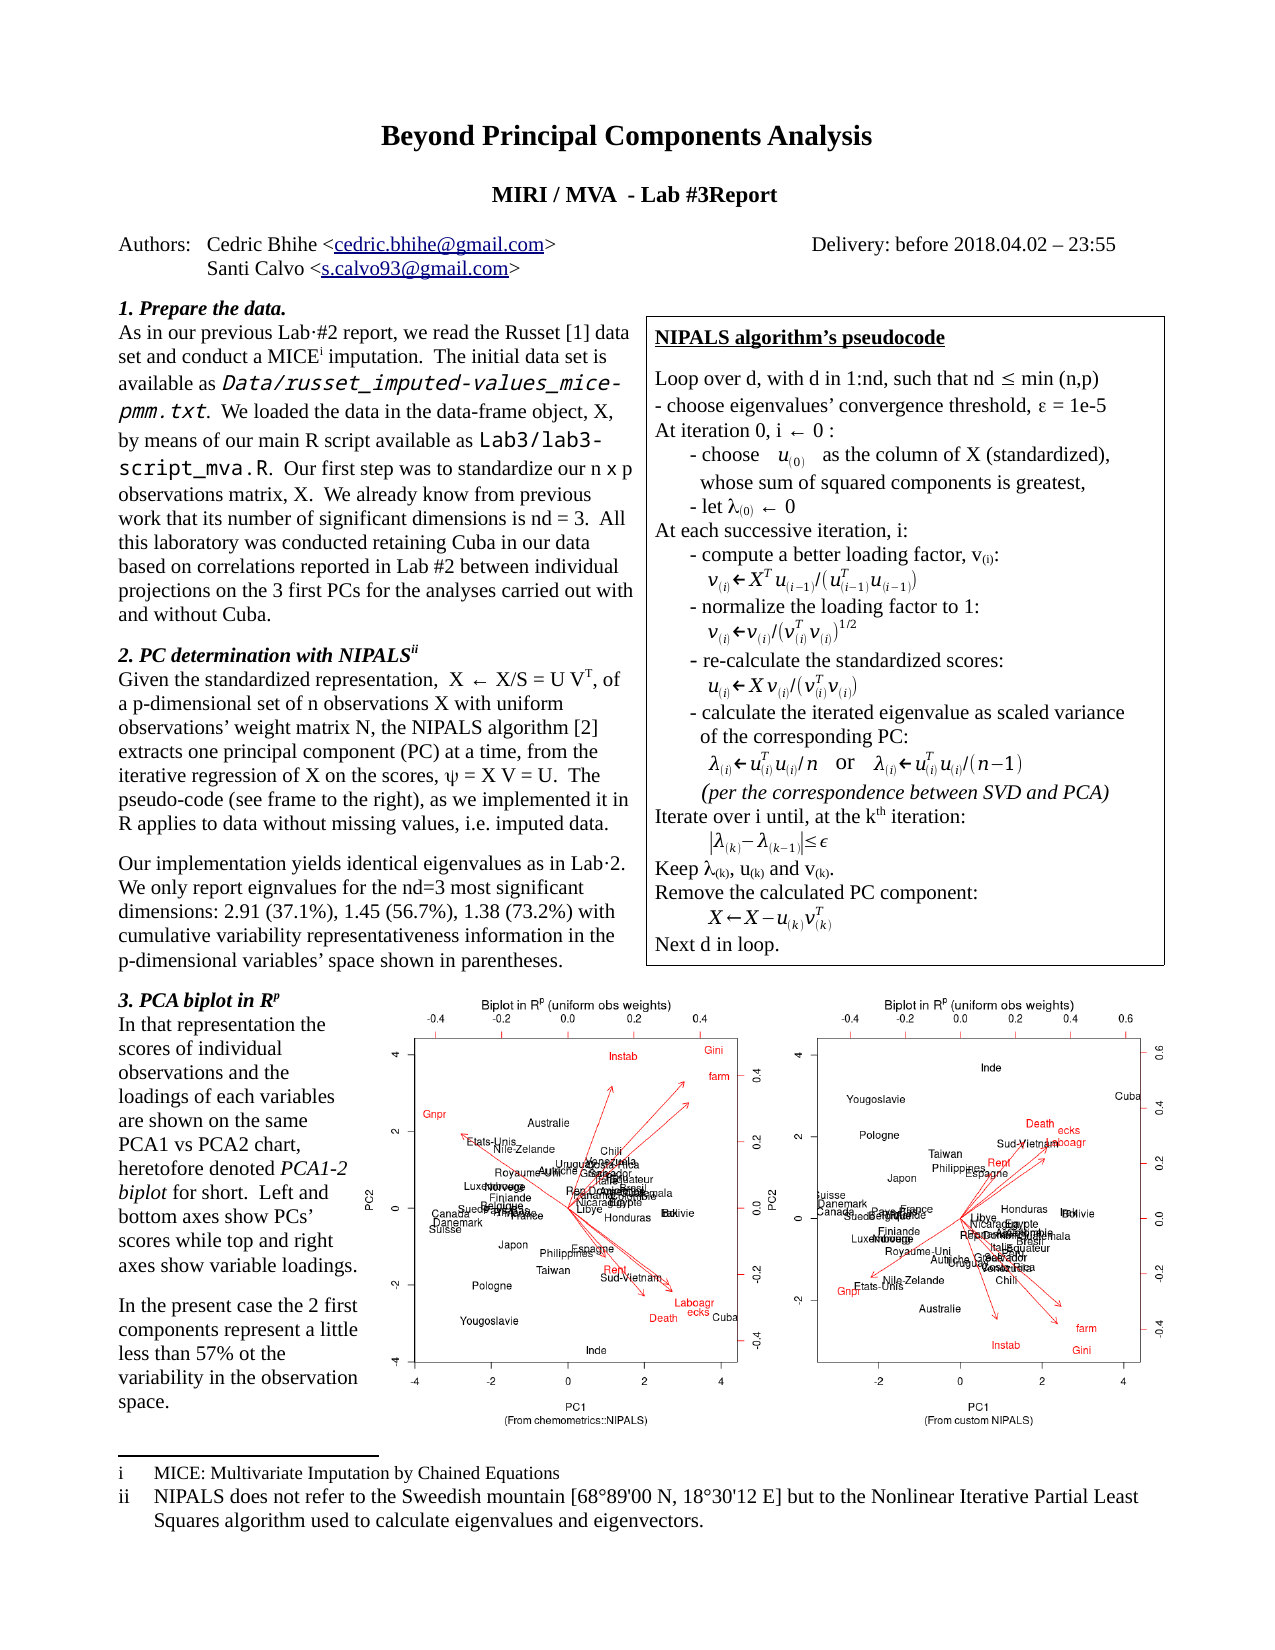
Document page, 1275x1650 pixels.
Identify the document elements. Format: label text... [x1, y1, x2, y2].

text In the present case the 2 first components represent a little less than 57% ot the variability in the observation space. [118, 1293, 362, 1413]
text 1. Prepare the data. As in our previous Lab·#2 report, we read the Russet [1] data set and conduct a MICE imputation. The initial data set is available as Data/russet_imputed-values_mice-pmm.txt. We loaded the data in the data-frame object, X, by means of our main R script available as Lab3/lab3-script_mva.R. Our first step was to standardize our n x p observations matrix, X. We already know from previous work that its number of significant dimensions is nd = 3. All this laboratory was conducted retaining Cuba in our data based on correlations reported in Lab #2 between individual projections on the 3 first PCs for the analyses carried out with and without Cuba. [647, 317, 1164, 965]
text 1. Prepare the data. As in our previous Lab·#2 report, we read the Russet [1] data set and conduct a MICE imputation. The initial data set is available as Data/russet_imputed-values_mice-pmm.txt. We loaded the data in the data-frame object, X, by means of our main R script available as Lab3/lab3-script_mva.R. Our first step was to standardize our n x p observations matrix, X. We already know from previous work that its number of significant dimensions is nd = 3. All this laboratory was conducted retaining Cuba in our data based on correlations reported in Lab #2 between individual projections on the 3 first PCs for the analyses carried out with and without Cuba. [118, 296, 1157, 626]
text 2. PC determination with NIPALS Given the standardized representation, X ← X/S = U VT, of a p-dimensional set of n observations X with uniform observations’ weight matrix N, the NIPALS algorithm [2] extracts one principal component (PC) at a time, from the iterative regression of X on the scores, ψ = X V = U. The pseudo-code (see frame to the right), as we implemented it in R applies to data without missing values, i.e. imputed data. [118, 642, 646, 835]
text MICE: Multivariate Imputation by Chained Equations [118, 1462, 1157, 1484]
text NIPALS algorithm’s pseudocode [654, 325, 1155, 349]
text Authors: Cedric Bhihe <cedric.bhihe@gmail.com> Delivery: before 2018.04.02 – 23:55 [118, 232, 1157, 256]
text Our implementation yields identical eigenvalues as in Lab·2. We only report eignvalues for the nd=3 most significant dimensions: 2.91 (37.1%), 1.45 (56.7%), 1.38 (73.2%) with cumulative variability representativeness information in the p-dimensional variables’ space shown in parentheses. [118, 851, 1157, 972]
text MIRI / MVA - Lab #3Report [118, 181, 1157, 207]
text 3. PCA biplot in Rp In that representation the scores of individual observations and the loadings of each variables are shown on the same PCA1 vs PCA2 chart, heretofore denoted PCA1-2 biplot for short. Left and bottom axes show PCs’ scores while top and right axes show variable loadings. [118, 988, 362, 1277]
picture [362, 987, 1167, 1426]
text NIPALS does not refer to the Sweedish mountain [68°89'00 N, 18°30'12 E] but to the Nonlinear Iterative Partial Least Squares algorithm used to calculate eigenvalues and eigenvectors. [118, 1484, 1157, 1532]
text Loop over d, with d in 1:nd, such that nd ≤ min (n,p) - choose eigenvalues’ convergence threshold, ε = 1e-5 At iteration 0, i ← 0 : - chooseas the column of X (standardized), whose sum of squared components is greatest, - let λ(0) ← 0 At each successive iteration, i: - compute a better loading factor, v(i): - normalize the loading factor to 1: - re-calculate the standardized scores: - calculate the iterated eigenvalue as scaled variance of the corresponding PC: or (per the correspondence between SVD and PCA) Iterate over i until, at the kth iteration: Keep λ(k), u(k) and v(k). Remove the calculated PC component: Next d in loop. [654, 366, 1155, 956]
text Santi Calvo <s.calvo93@gmail.com> [118, 256, 1157, 280]
